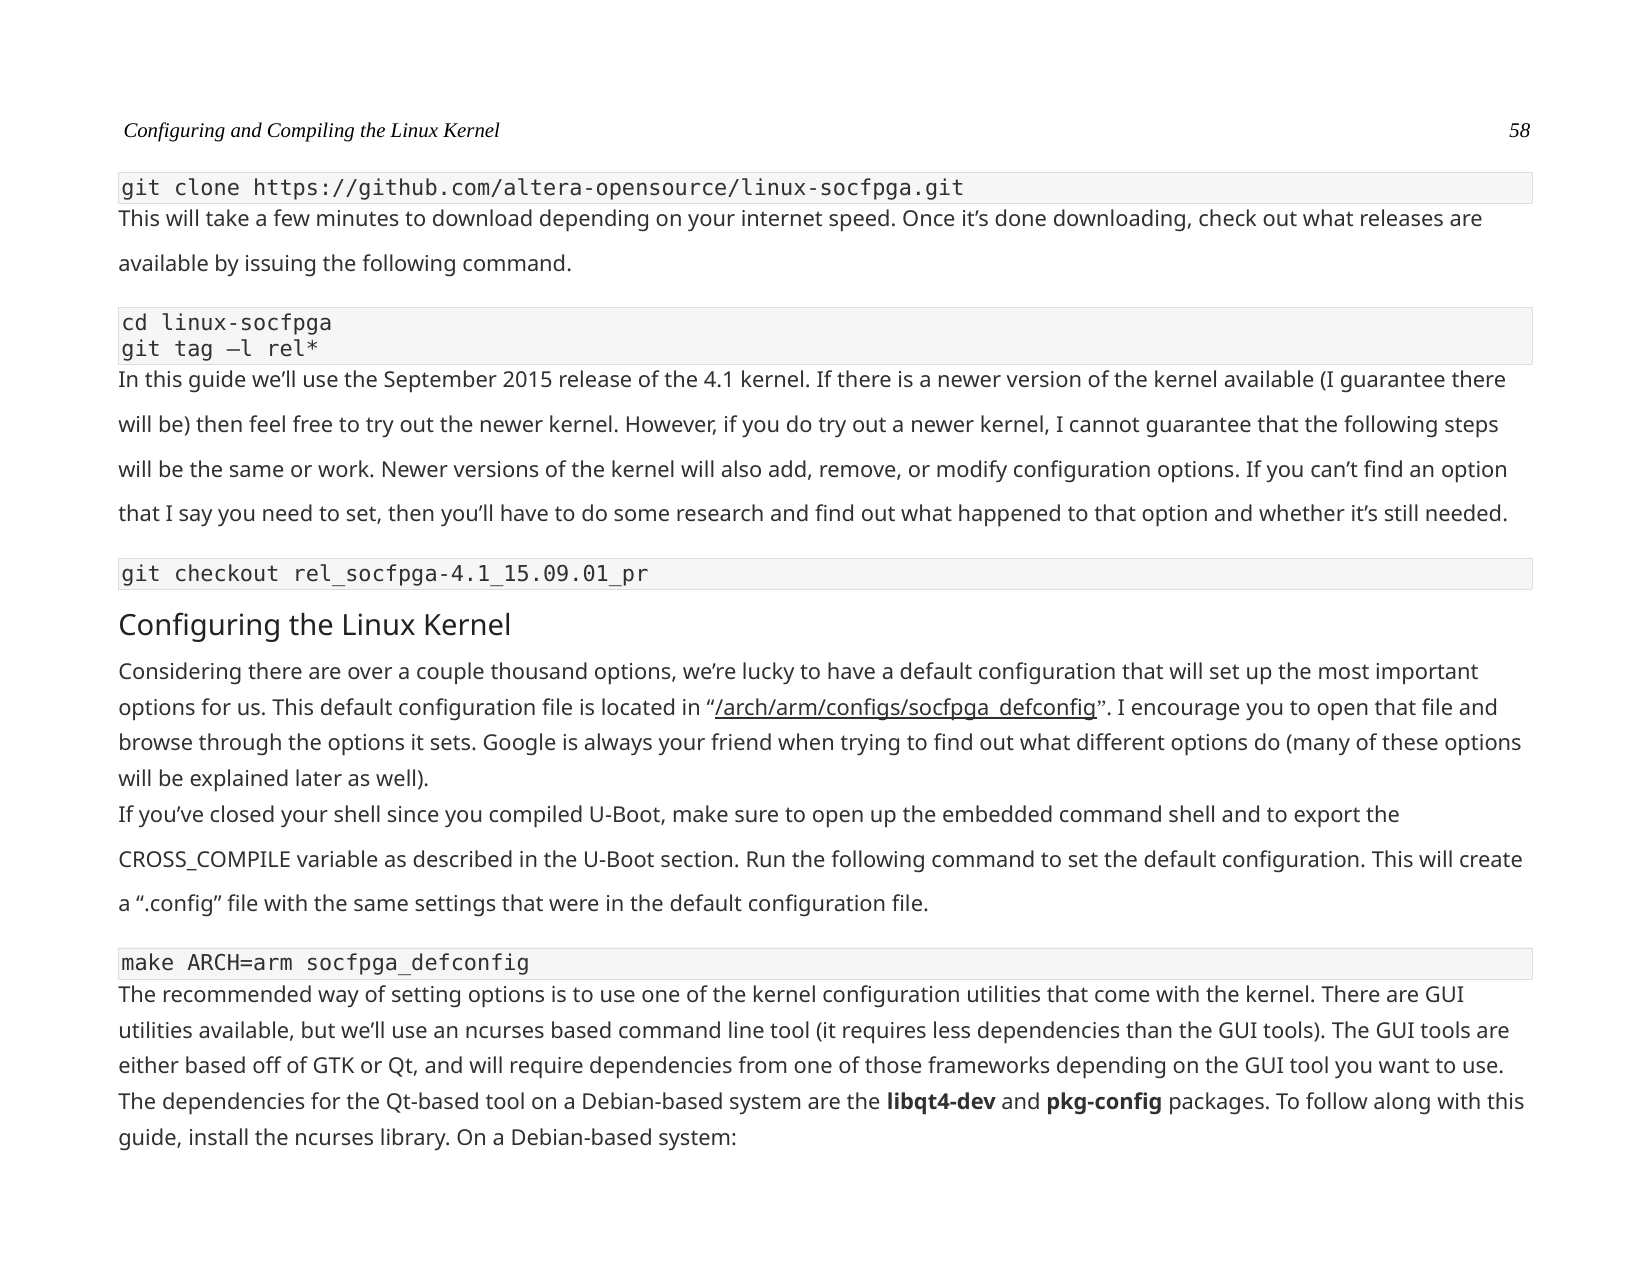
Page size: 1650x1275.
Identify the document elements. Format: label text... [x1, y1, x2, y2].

text make ARCH=arm socfpga_defconfig [119, 949, 1532, 979]
text If you’ve closed your shell since you compiled U-Boot, make sure to open up the embedded command shell and to export the CROSS_COMPILE variable as described in the U-Boot section. Run the following command to set the default configuration. This will create a “.config” file with the same settings that were in the default configuration file. [118, 799, 1532, 918]
text This will take a few minutes to download depending on your internet speed. Once it’s done downloading, check out what releases are available by issuing the following command. [118, 204, 1532, 278]
text git tag –l rel* [119, 333, 1532, 364]
text In this guide we’ll use the September 2015 release of the 4.1 kernel. If there is a newer version of the kernel available (I guarantee there will be) then feel free to try out the newer kernel. However, if you do try out a newer kernel, I cannot guarantee that the following steps will be the same or work. Newer versions of the kernel will also add, remove, or modify configuration options. If you can’t find an option that I say you need to set, then you’ll have to do some research and find out what happened to that option and whether it’s still needed. [118, 365, 1532, 528]
text cd linux-socfpga [119, 308, 1532, 333]
text git checkout rel_socfpga-4.1_15.09.01_pr [119, 559, 1532, 589]
text Considering there are over a couple thousand options, we’re lucky to have a default configuration that will set up the most important options for us. This default configuration file is located in “/arch/arm/configs/socfpga_defconfig”. I encourage you to open that file and browse through the options it sets. Google is always your friend when trying to find out what different options do (many of these options will be explained later as well). [118, 656, 1532, 793]
subtitle Configuring the Linux Kernel [118, 604, 1532, 643]
text git clone https://github.com/altera-opensource/linux-socfpga.git [119, 173, 1532, 203]
text The recommended way of setting options is to use one of the kernel configuration utilities that come with the kernel. There are GUI utilities available, but we’ll use an ncurses based command line tool (it requires less dependencies than the GUI tools). The GUI tools are either based off of GTK or Qt, and will require dependencies from one of those frameworks depending on the GUI tool you want to use. The dependencies for the Qt-based tool on a Debian-based system are the libqt4-dev and pkg-config packages. To follow along with this guide, install the ncurses library. On a Debian-based system: [118, 980, 1532, 1152]
